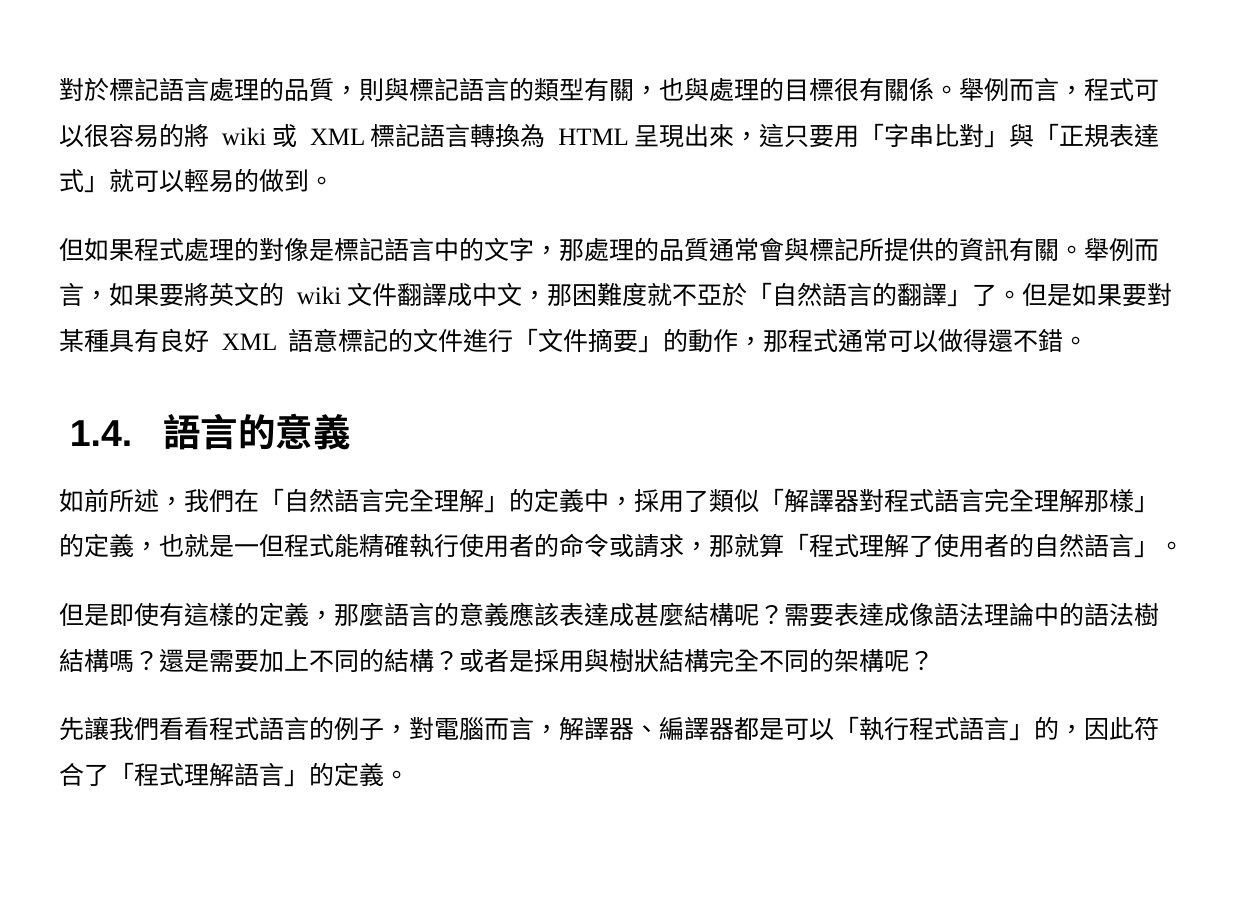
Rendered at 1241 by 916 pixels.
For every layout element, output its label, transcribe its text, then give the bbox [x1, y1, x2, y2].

text 對於標記語言處理的品質，則與標記語言的類型有關，也與處理的目標很有關係。舉例而言，程式可以很容易的將 wiki 或 XML 標記語言轉換為 HTML 呈現出來，這只要用「字串比對」與「正規表達式」就可以輕易的做到。 [59, 71, 1181, 198]
text 先讓我們看看程式語言的例子，對電腦而言，解譯器、編譯器都是可以「執行程式語言」的，因此符合了「程式理解語言」的定義。 [59, 710, 1181, 791]
subtitle 語言的意義 [59, 403, 1181, 457]
text 但是即使有這樣的定義，那麼語言的意義應該表達成甚麼結構呢？需要表達成像語法理論中的語法樹結構嗎？還是需要加上不同的結構？或者是採用與樹狀結構完全不同的架構呢？ [59, 596, 1181, 677]
text 但如果程式處理的對像是標記語言中的文字，那處理的品質通常會與標記所提供的資訊有關。舉例而言，如果要將英文的 wiki 文件翻譯成中文，那困難度就不亞於「自然語言的翻譯」了。但是如果要對某種具有良好 XML 語意標記的文件進行「文件摘要」的動作，那程式通常可以做得還不錯。 [59, 230, 1181, 357]
text 如前所述，我們在「自然語言完全理解」的定義中，採用了類似「解譯器對程式語言完全理解那樣」的定義，也就是一但程式能精確執行使用者的命令或請求，那就算「程式理解了使用者的自然語言」。 [59, 482, 1181, 563]
